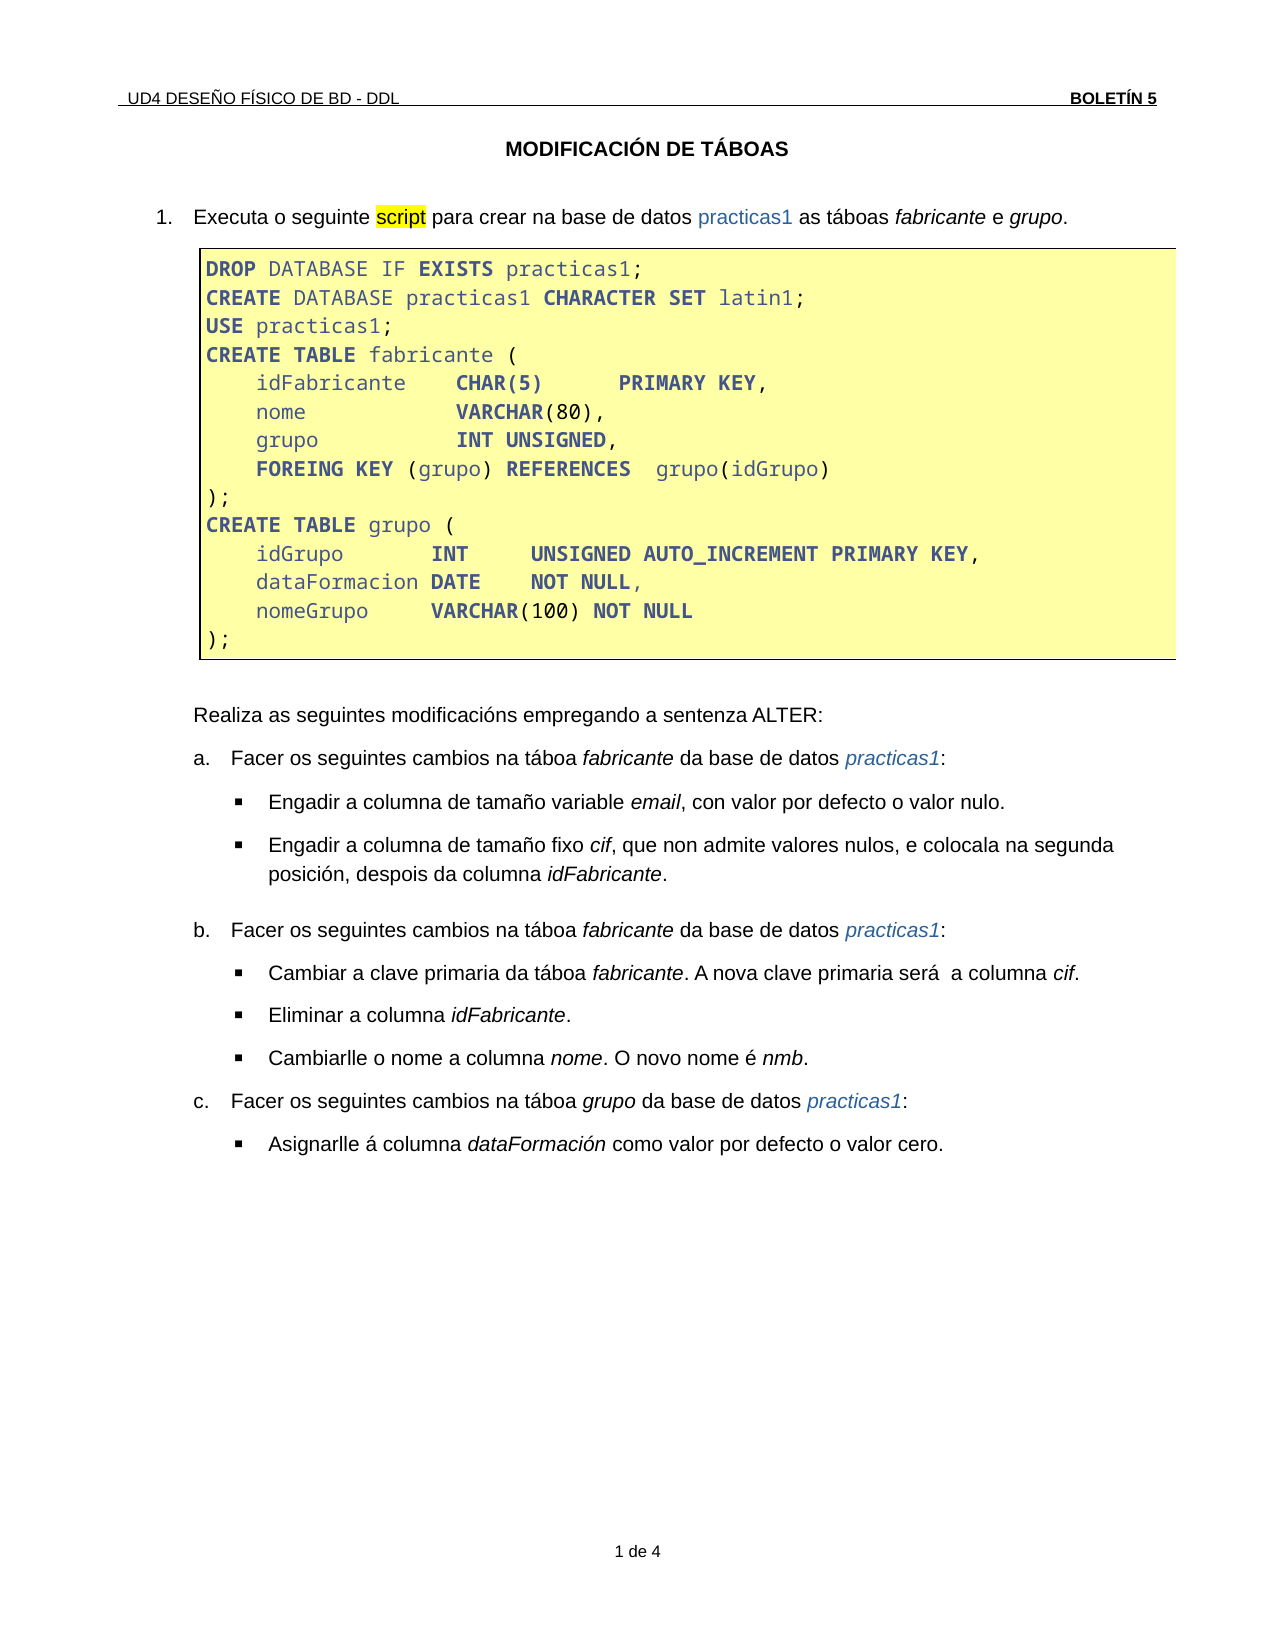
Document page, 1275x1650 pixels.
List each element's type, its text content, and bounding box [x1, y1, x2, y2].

table_header DROP DATABASE IF EXISTS practicas1; CREATE DATABASE practicas1 CHARACTER SET latin1; USE practicas1; CREATE TABLE fabricante ( idFabricante CHAR(5) PRIMARY KEY, nome VARCHAR(80), grupo INT UNSIGNED, FOREING KEY (grupo) REFERENCES grupo(idGrupo) ); CREATE TABLE grupo ( idGrupo INT UNSIGNED AUTO_INCREMENT PRIMARY KEY, dataFormacion DATE NOT NULL, nomeGrupo VARCHAR(100) NOT NULL ); [201, 249, 1176, 658]
list Cambiar a clave primaria da táboa fabricante. A nova clave primaria será a columna cif. [231, 960, 1176, 984]
list Facer os seguintes cambios na táboa grupo da base de datos practicas1: [193, 1089, 1176, 1113]
list Facer os seguintes cambios na táboa fabricante da base de datos practicas1: [193, 746, 1176, 770]
list Facer os seguintes cambios na táboa fabricante da base de datos practicas1: [193, 918, 1176, 942]
list Cambiarlle o nome a columna nome. O novo nome é nmb. [231, 1046, 1176, 1070]
list Engadir a columna de tamaño fixo cif, que non admite valores nulos, e colocala na segunda posición, despois da columna idFabricante. [231, 833, 1176, 886]
list Eliminar a columna idFabricante. [231, 1003, 1176, 1027]
list Engadir a columna de tamaño variable email, con valor por defecto o valor nulo. [231, 789, 1176, 813]
list Executa o seguinte script para crear na base de datos practicas1 as táboas fabricante e grupo. [156, 204, 1176, 228]
list Asignarlle á columna dataFormación como valor por defecto o valor cero. [231, 1131, 1176, 1156]
text MODIFICACIÓN DE TÁBOAS [118, 137, 1176, 161]
list Realiza as seguintes modificacións empregando a sentenza ALTER: [156, 703, 1176, 727]
